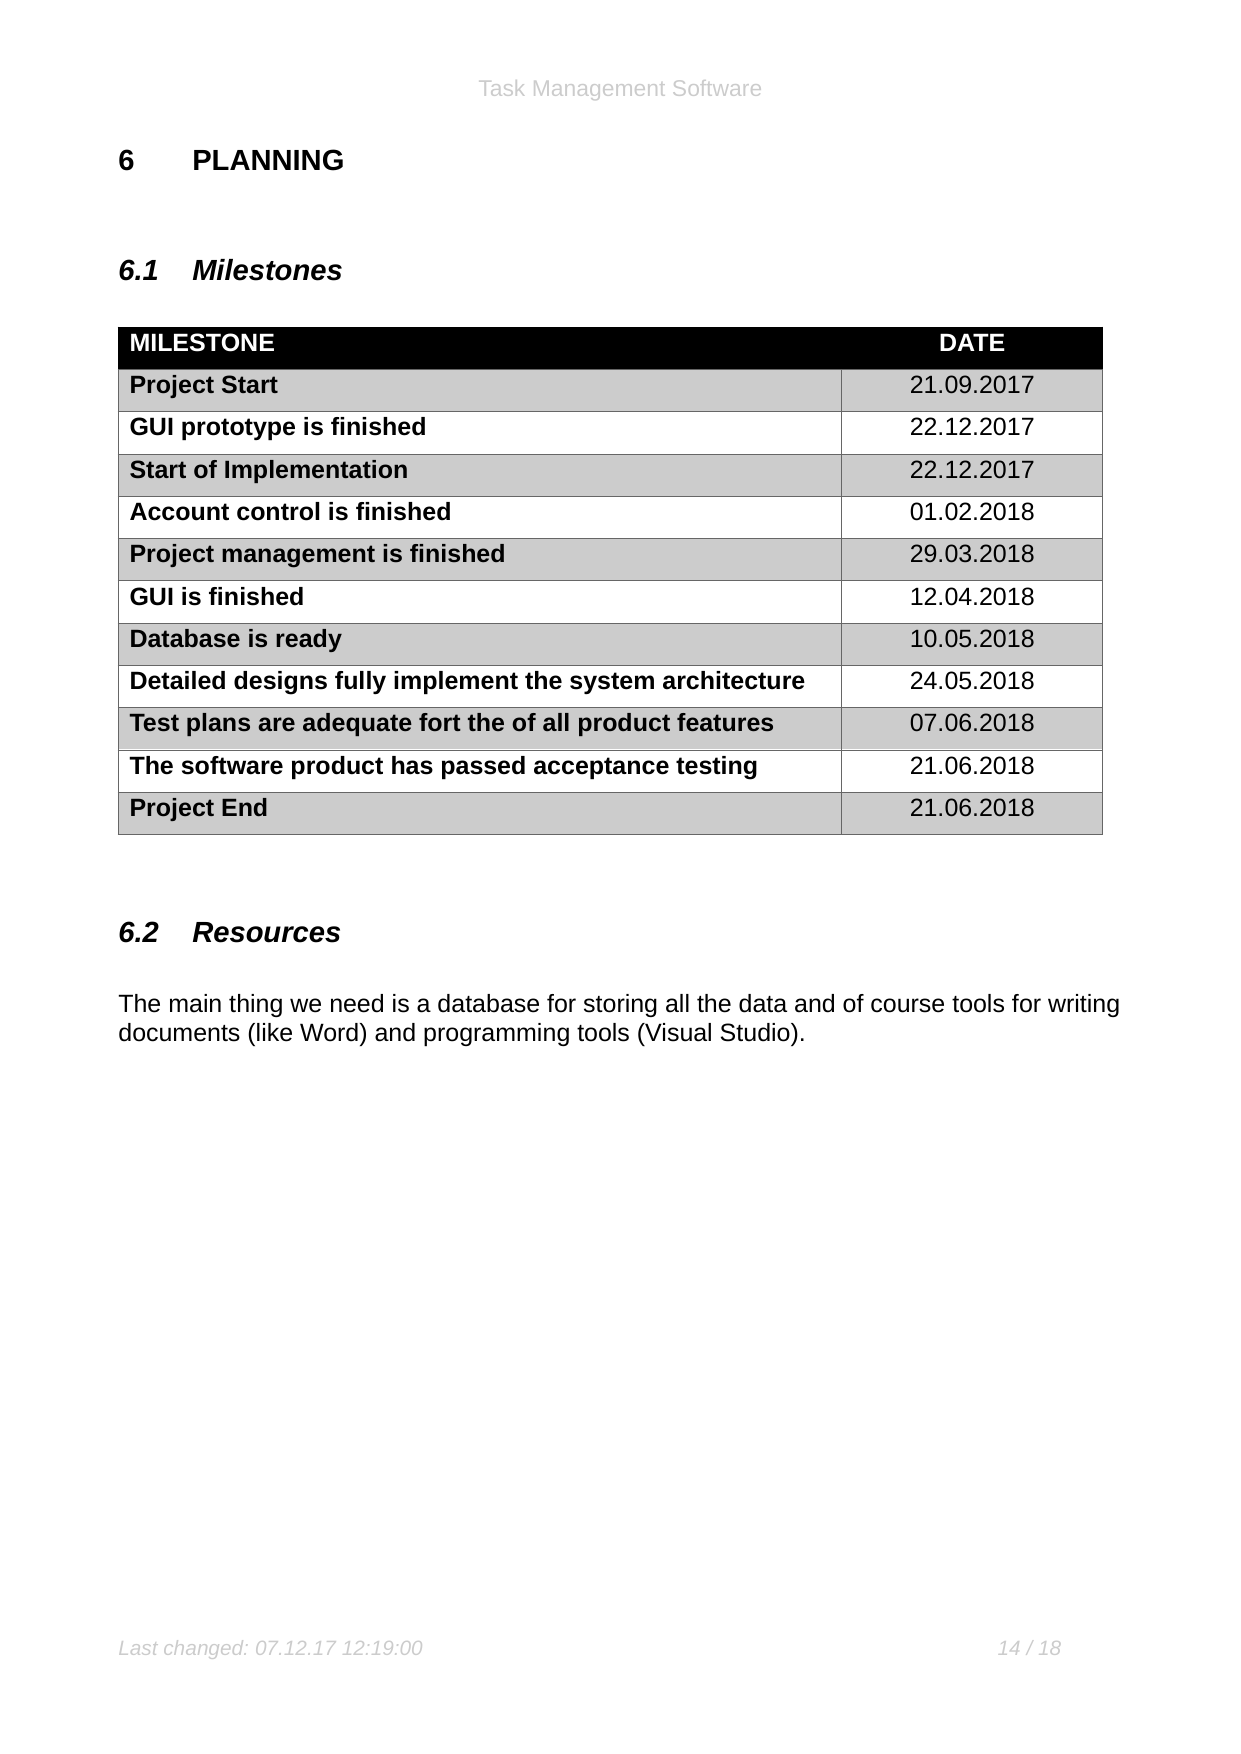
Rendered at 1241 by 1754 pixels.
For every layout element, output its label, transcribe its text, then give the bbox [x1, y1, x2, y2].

table_cell 10.05.2018 [842, 624, 1102, 665]
table_header MILESTONE [119, 328, 841, 369]
table_header DATE [841, 328, 1102, 369]
table_cell GUI prototype is finished [119, 412, 841, 453]
table_cell Project End [119, 793, 841, 834]
table_cell 29.03.2018 [842, 539, 1102, 580]
table_cell 22.12.2017 [842, 412, 1102, 453]
table_cell Start of Implementation [119, 455, 841, 496]
table_cell Test plans are adequate fort the of all product features [119, 708, 841, 749]
subtitle Resources [118, 915, 1122, 949]
table_cell Detailed designs fully implement the system architecture [119, 666, 841, 707]
subtitle Planning [118, 143, 1122, 177]
table_cell The software product has passed acceptance testing [119, 751, 841, 792]
table_cell 22.12.2017 [842, 455, 1102, 496]
table_cell 24.05.2018 [842, 666, 1102, 707]
table_cell GUI is finished [119, 581, 841, 623]
table_cell 12.04.2018 [842, 581, 1102, 623]
table_cell 07.06.2018 [842, 708, 1102, 749]
table_cell Account control is finished [119, 497, 841, 538]
text The main thing we need is a database for storing all the data and of course tools for writing documents (like Word) and programming tools (Visual Studio). [118, 989, 1122, 1047]
table_cell Project management is finished [119, 539, 841, 580]
table_cell 21.06.2018 [842, 751, 1102, 792]
table_cell Project Start [119, 370, 841, 411]
table_cell 01.02.2018 [842, 497, 1102, 538]
subtitle Milestones [118, 253, 1122, 287]
table_cell Database is ready [119, 624, 841, 665]
table_cell 21.06.2018 [842, 793, 1102, 834]
table_cell 21.09.2017 [842, 370, 1102, 411]
